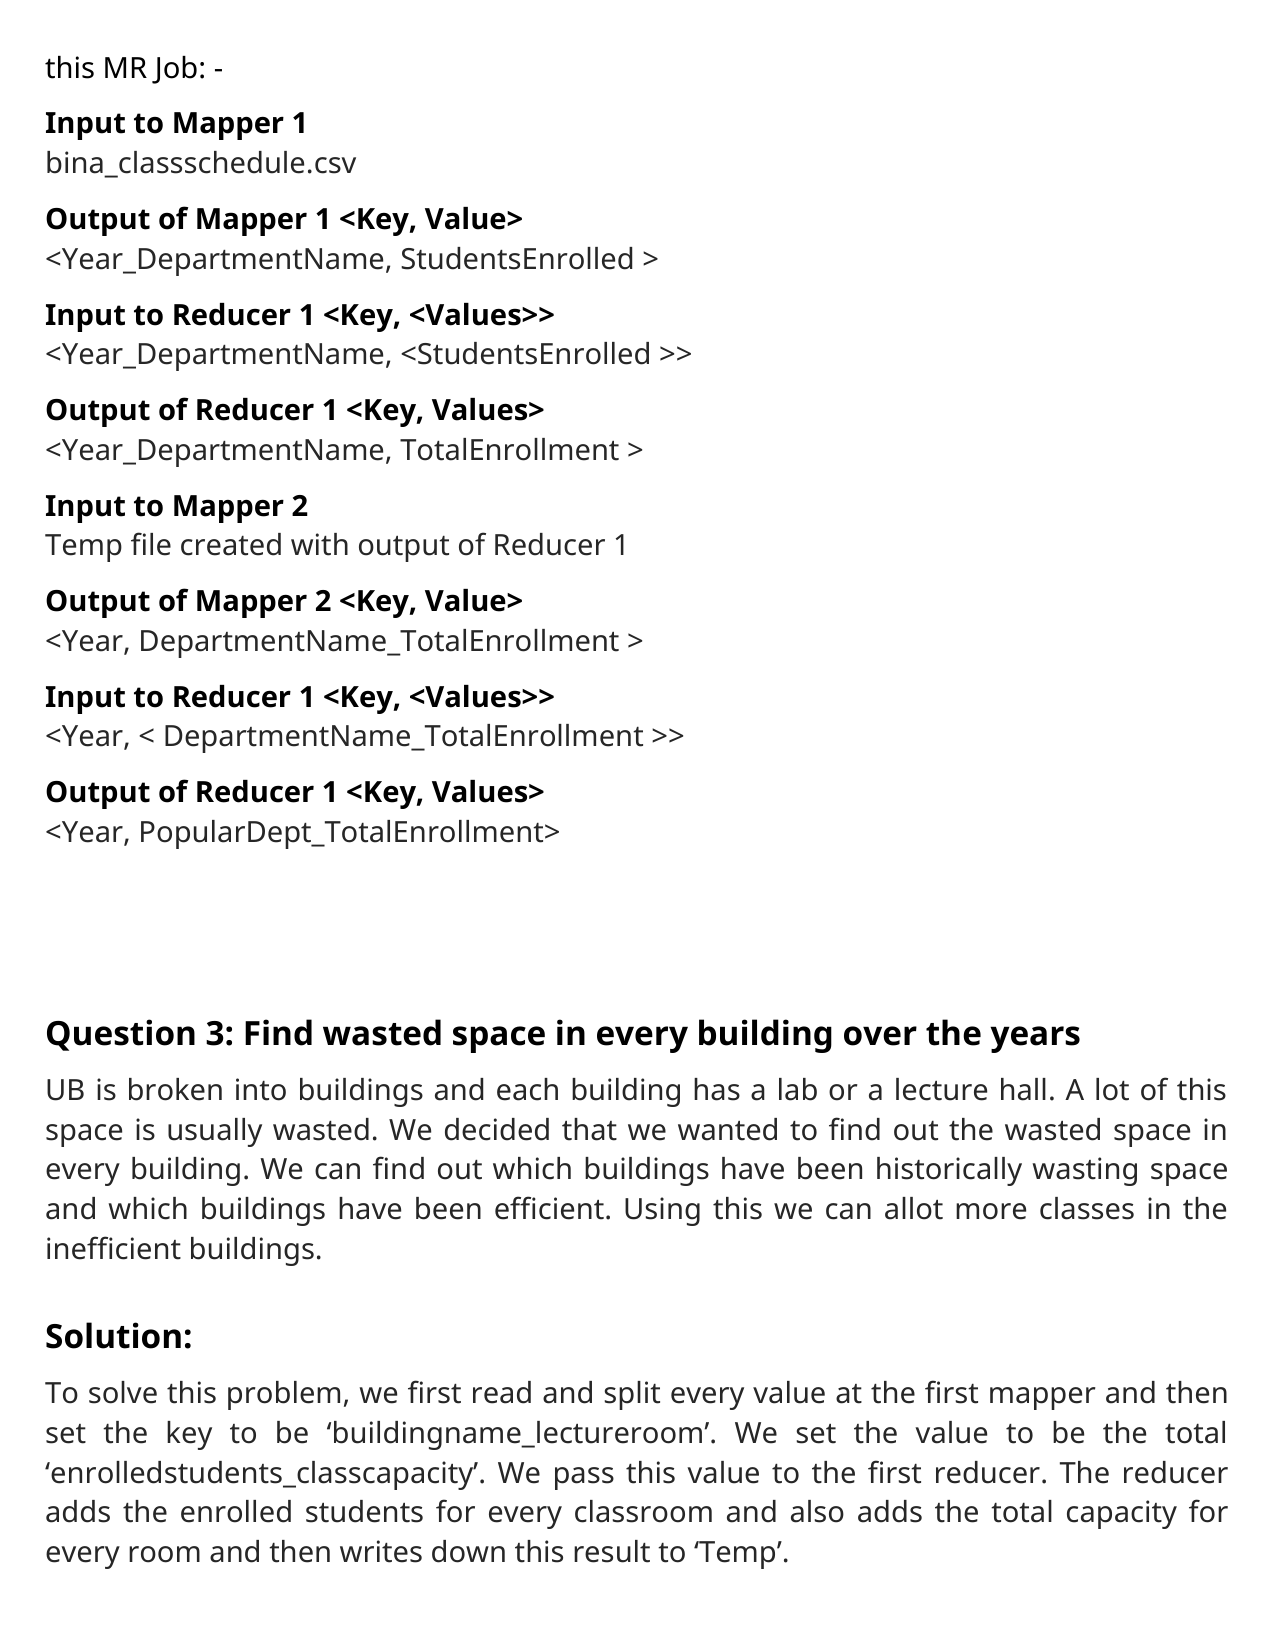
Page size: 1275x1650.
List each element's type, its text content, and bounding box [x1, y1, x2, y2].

text bina_classschedule.csv [45, 142, 1230, 182]
text UB is broken into buildings and each building has a lab or a lecture hall. A lot of this space is usually wasted. We decided that we wanted to find out the wasted space in every building. We can find out which buildings have been historically wasting space and which buildings have been efficient. Using this we can allot more classes in the inefficient buildings. [45, 1069, 1230, 1268]
text <Year_DepartmentName, <StudentsEnrolled >> [45, 333, 1230, 373]
text this MR Job: - [45, 45, 1230, 87]
text Output of Mapper 1 <Key, Value> [45, 196, 1230, 238]
text To solve this problem, we first read and split every value at the first mapper and then set the key to be ‘buildingname_lectureroom’. We set the value to be the total ‘enrolledstudents_classcapacity’. We pass this value to the first reducer. The reducer adds the enrolled students for every classroom and also adds the total capacity for every room and then writes down this result to ‘Temp’. [45, 1373, 1230, 1571]
text <Year, DepartmentName_TotalEnrollment > [45, 620, 1230, 660]
text Output of Mapper 2 <Key, Value> [45, 578, 1230, 620]
text <Year, < DepartmentName_TotalEnrollment >> [45, 716, 1230, 755]
text <Year, PopularDept_TotalEnrollment> [45, 811, 1230, 851]
text Input to Mapper 2 [45, 483, 1230, 524]
text Input to Reducer 1 <Key, <Values>> [45, 292, 1230, 333]
text <Year_DepartmentName, StudentsEnrolled > [45, 238, 1230, 278]
text Solution: [45, 1313, 1230, 1358]
text Output of Reducer 1 <Key, Values> [45, 769, 1230, 811]
text Input to Mapper 1 [45, 101, 1230, 142]
text Temp file created with output of Reducer 1 [45, 524, 1230, 564]
text <Year_DepartmentName, TotalEnrollment > [45, 429, 1230, 469]
text Question 3: Find wasted space in every building over the years [45, 1009, 1230, 1055]
text Input to Reducer 1 <Key, <Values>> [45, 674, 1230, 716]
text Output of Reducer 1 <Key, Values> [45, 387, 1230, 429]
